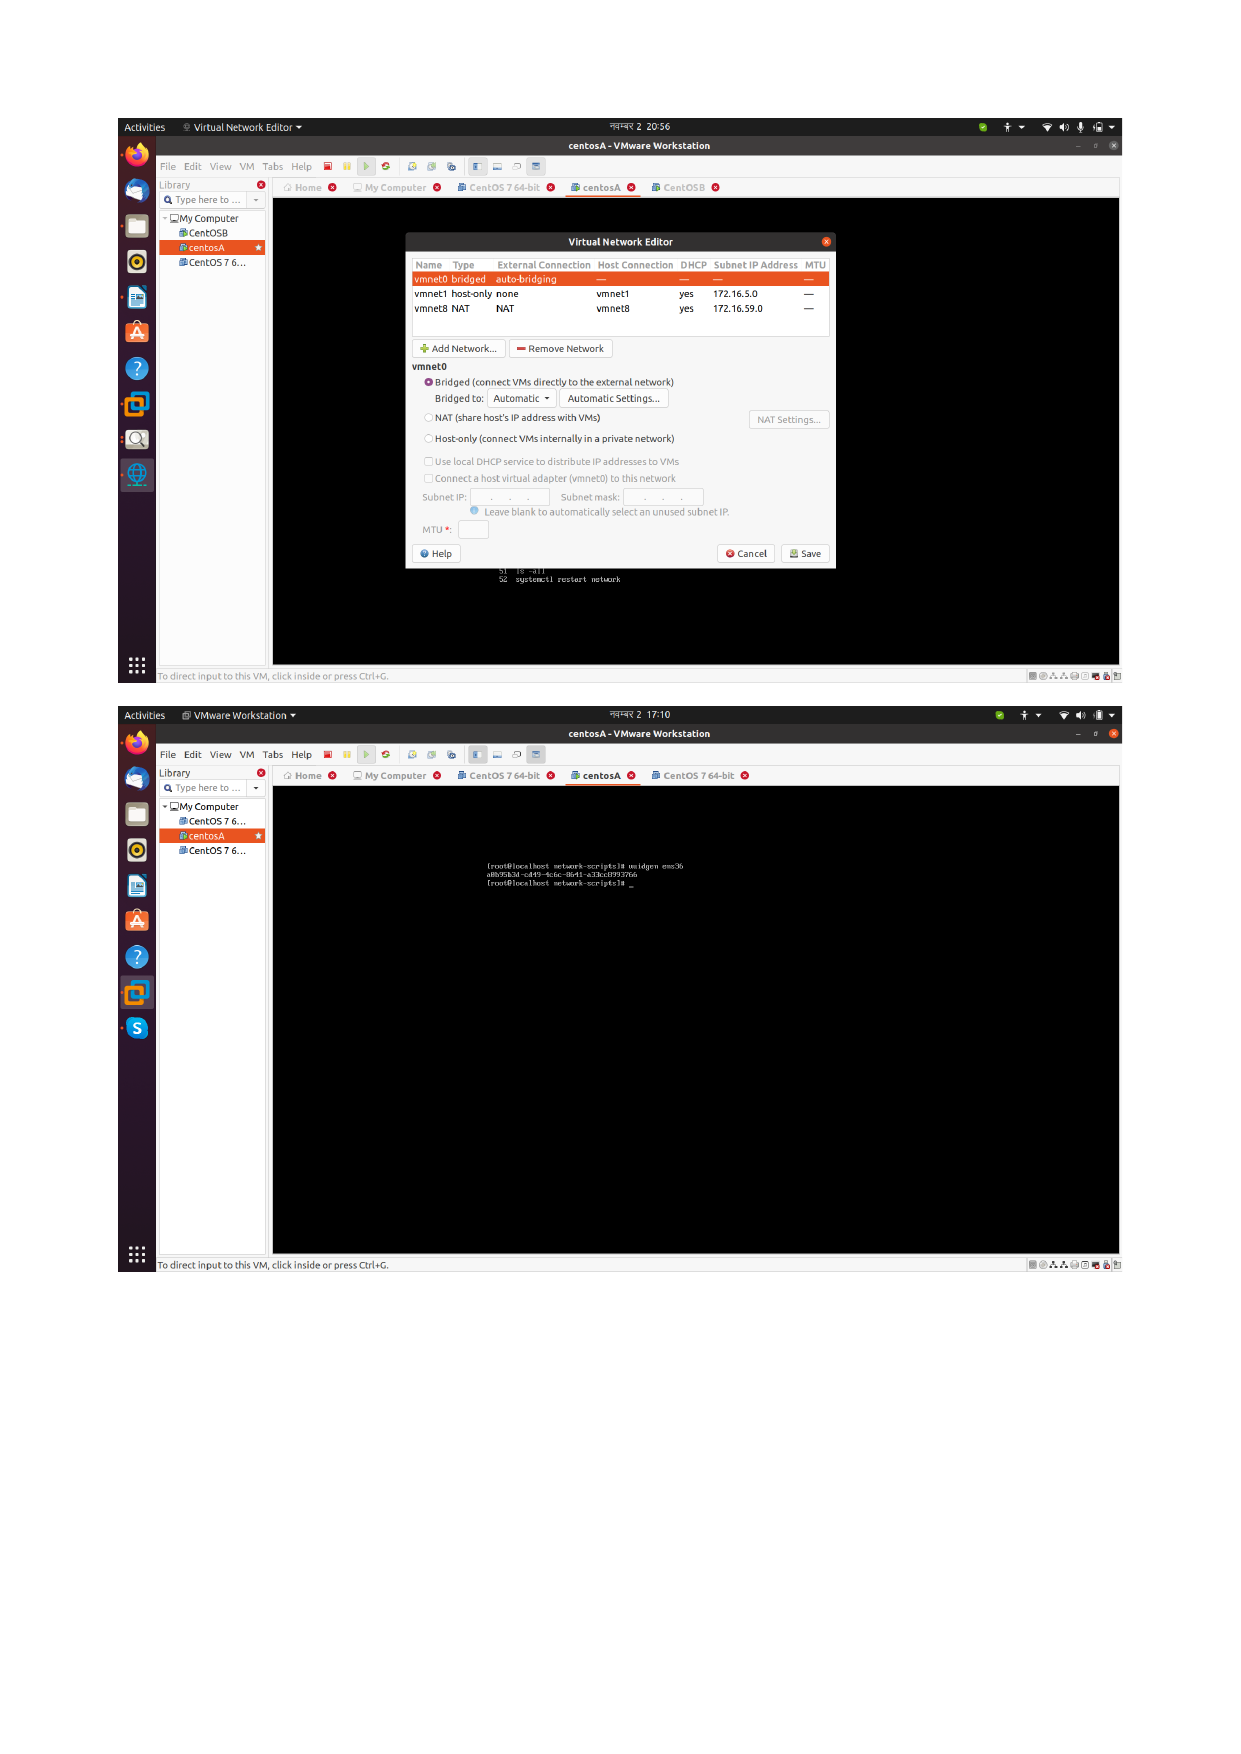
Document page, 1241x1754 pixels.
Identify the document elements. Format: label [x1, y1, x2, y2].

picture [118, 706, 1123, 1272]
picture [118, 118, 1123, 683]
